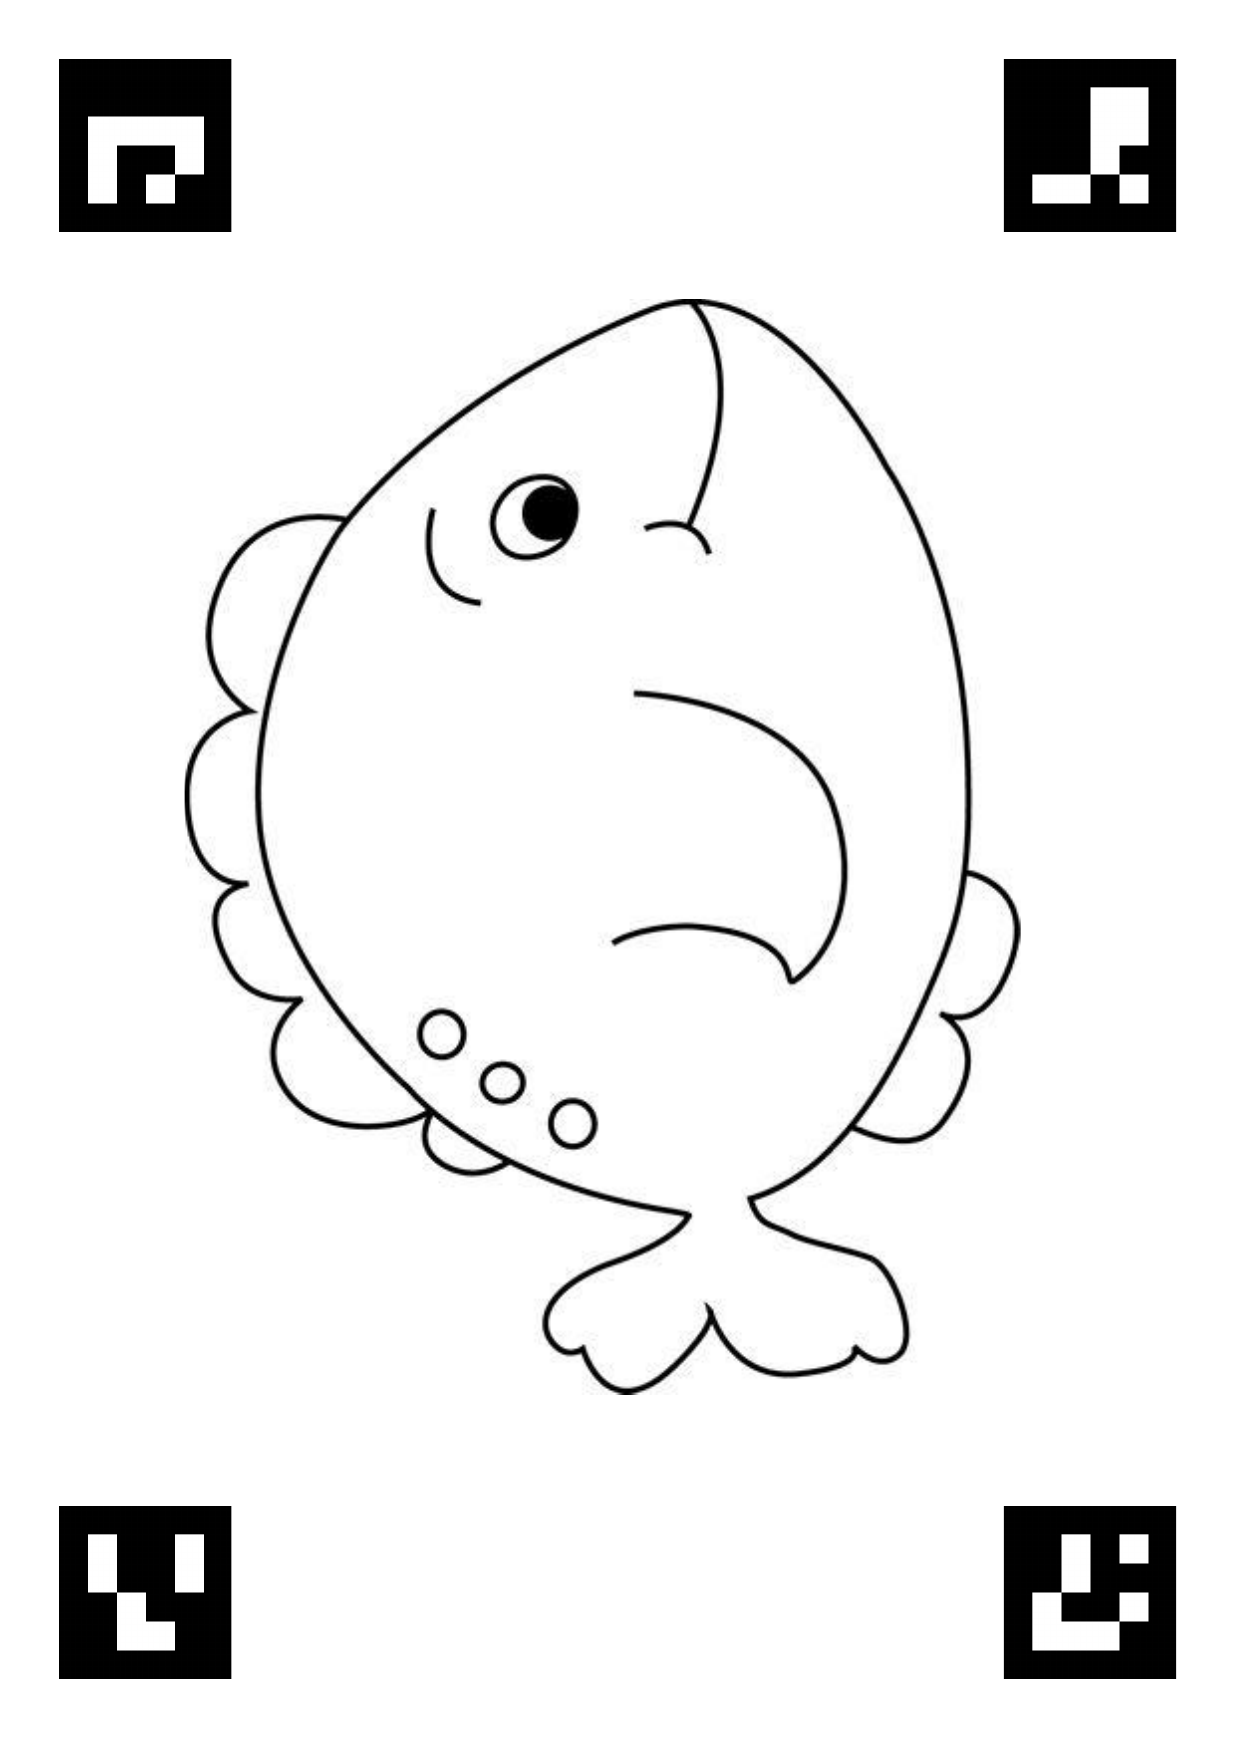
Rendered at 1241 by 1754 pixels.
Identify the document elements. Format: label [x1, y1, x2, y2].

picture [59, 59, 232, 232]
picture [59, 1506, 232, 1679]
picture [1003, 1506, 1177, 1679]
picture [1003, 59, 1177, 232]
picture [184, 299, 1021, 1395]
